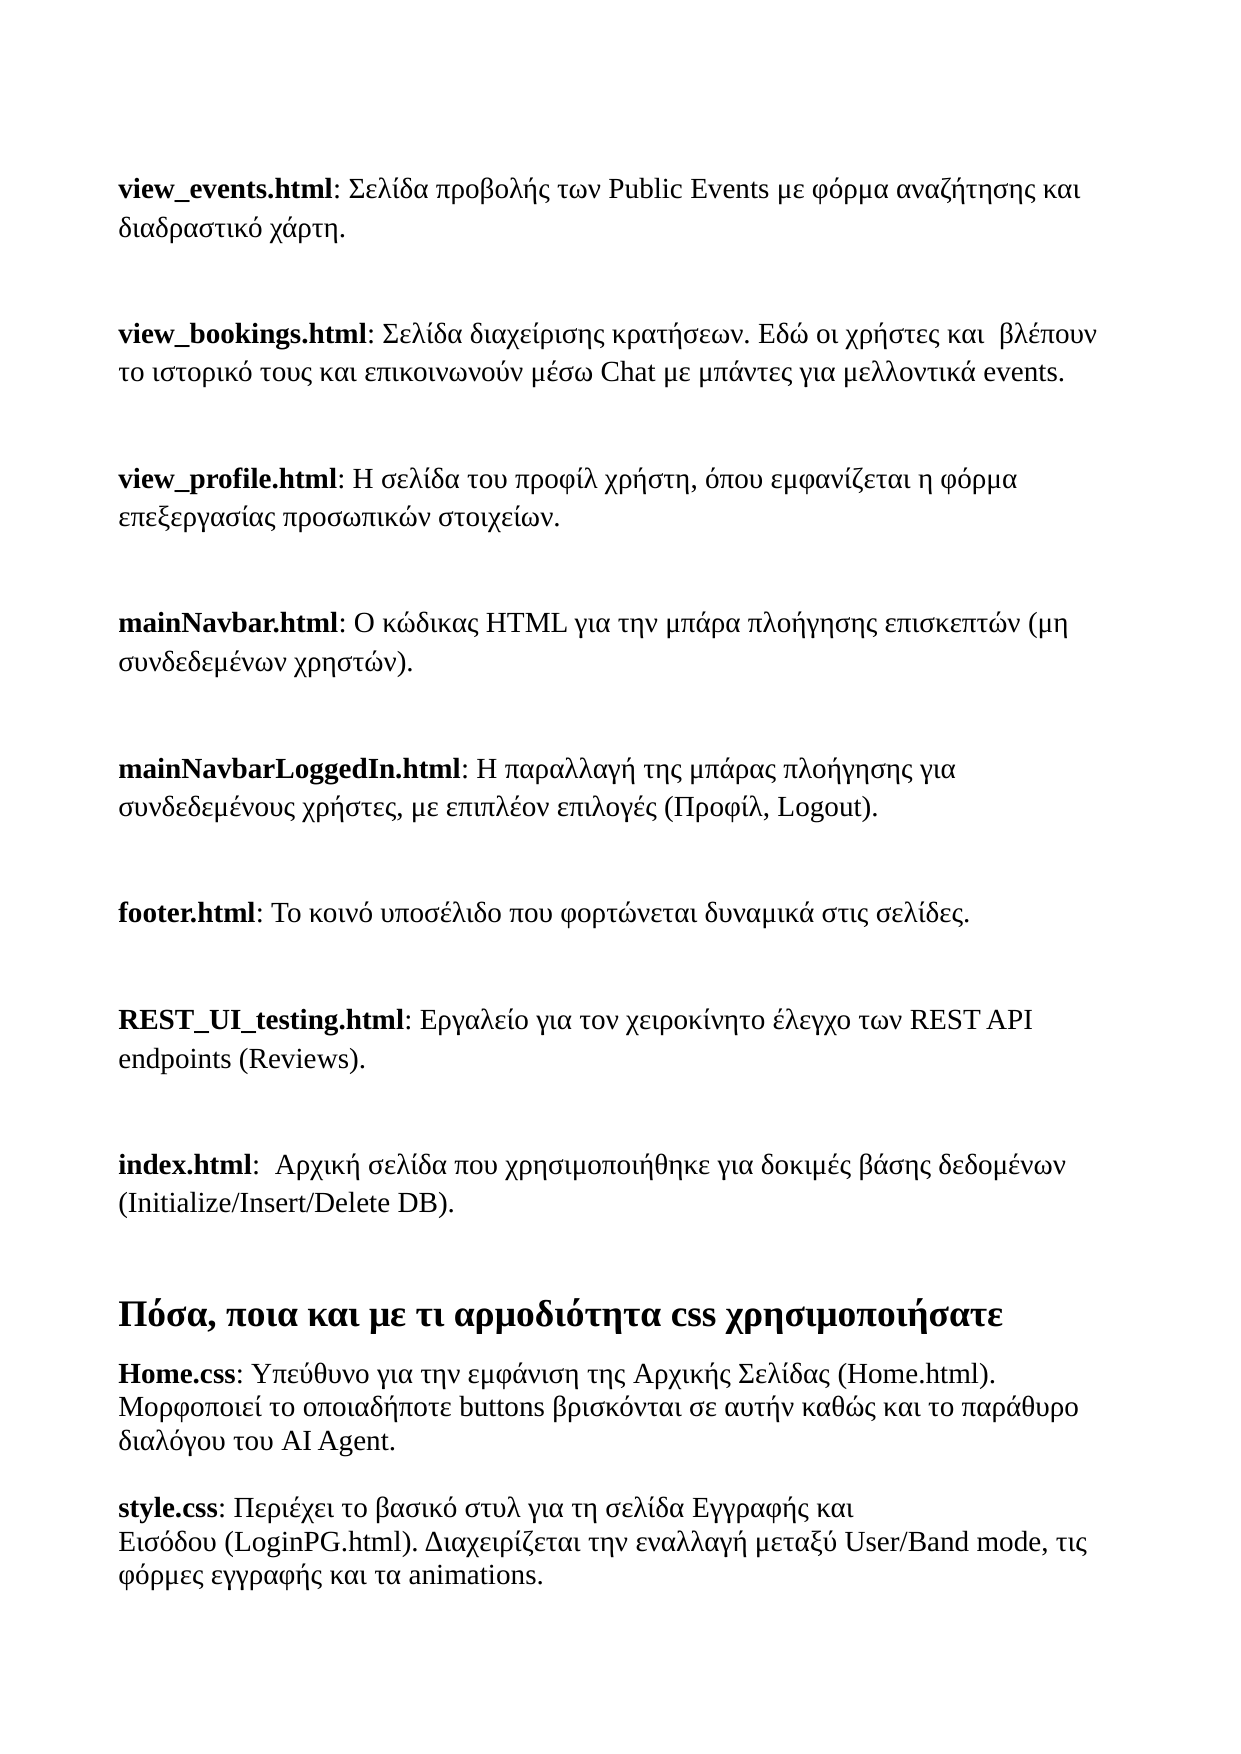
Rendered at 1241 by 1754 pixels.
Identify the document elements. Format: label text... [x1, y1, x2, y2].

text view_events.html: Σελίδα προβολής των Public Events με φόρμα αναζήτησης και διαδραστικό χάρτη. [118, 171, 1122, 243]
text mainNavbar.html: Ο κώδικας HTML για την μπάρα πλοήγησης επισκεπτών (μη συνδεδεμένων χρηστών). [118, 606, 1122, 678]
text REST_UI_testing.html: Εργαλείο για τον χειροκίνητο έλεγχο των REST API endpoints (Reviews). [118, 1002, 1122, 1074]
text Πόσα, ποια και με τι αρμοδιότητα css χρησιμοποιήσατε [118, 1292, 1122, 1335]
text style.css: Περιέχει το βασικό στυλ για τη σελίδα Εγγραφής και Εισόδου (LoginPG.html). Διαχειρίζεται την εναλλαγή μεταξύ User/Band mode, τις φόρμες εγγραφής και τα animations. [118, 1490, 1122, 1591]
text mainNavbarLoggedIn.html: Η παραλλαγή της μπάρας πλοήγησης για συνδεδεμένους χρήστες, με επιπλέον επιλογές (Προφίλ, Logout). [118, 751, 1122, 823]
text index.html: Αρχική σελίδα που χρησιμοποιήθηκε για δοκιμές βάσης δεδομένων (Initialize/Insert/Delete DB). [118, 1147, 1122, 1219]
text view_profile.html: Η σελίδα του προφίλ χρήστη, όπου εμφανίζεται η φόρμα επεξεργασίας προσωπικών στοιχείων. [118, 461, 1122, 533]
text view_bookings.html: Σελίδα διαχείρισης κρατήσεων. Εδώ οι χρήστες και βλέπουν το ιστορικό τους και επικοινωνούν μέσω Chat με μπάντες για μελλοντικά events. [118, 316, 1122, 388]
text footer.html: Το κοινό υποσέλιδο που φορτώνεται δυναμικά στις σελίδες. [118, 896, 1122, 929]
text Home.css: Υπεύθυνο για την εμφάνιση της Αρχικής Σελίδας (Home.html). Μορφοποιεί το οποιαδήποτε buttons βρισκόνται σε αυτήν καθώς και το παράθυρο διαλόγου του AI Agent. [118, 1356, 1122, 1457]
